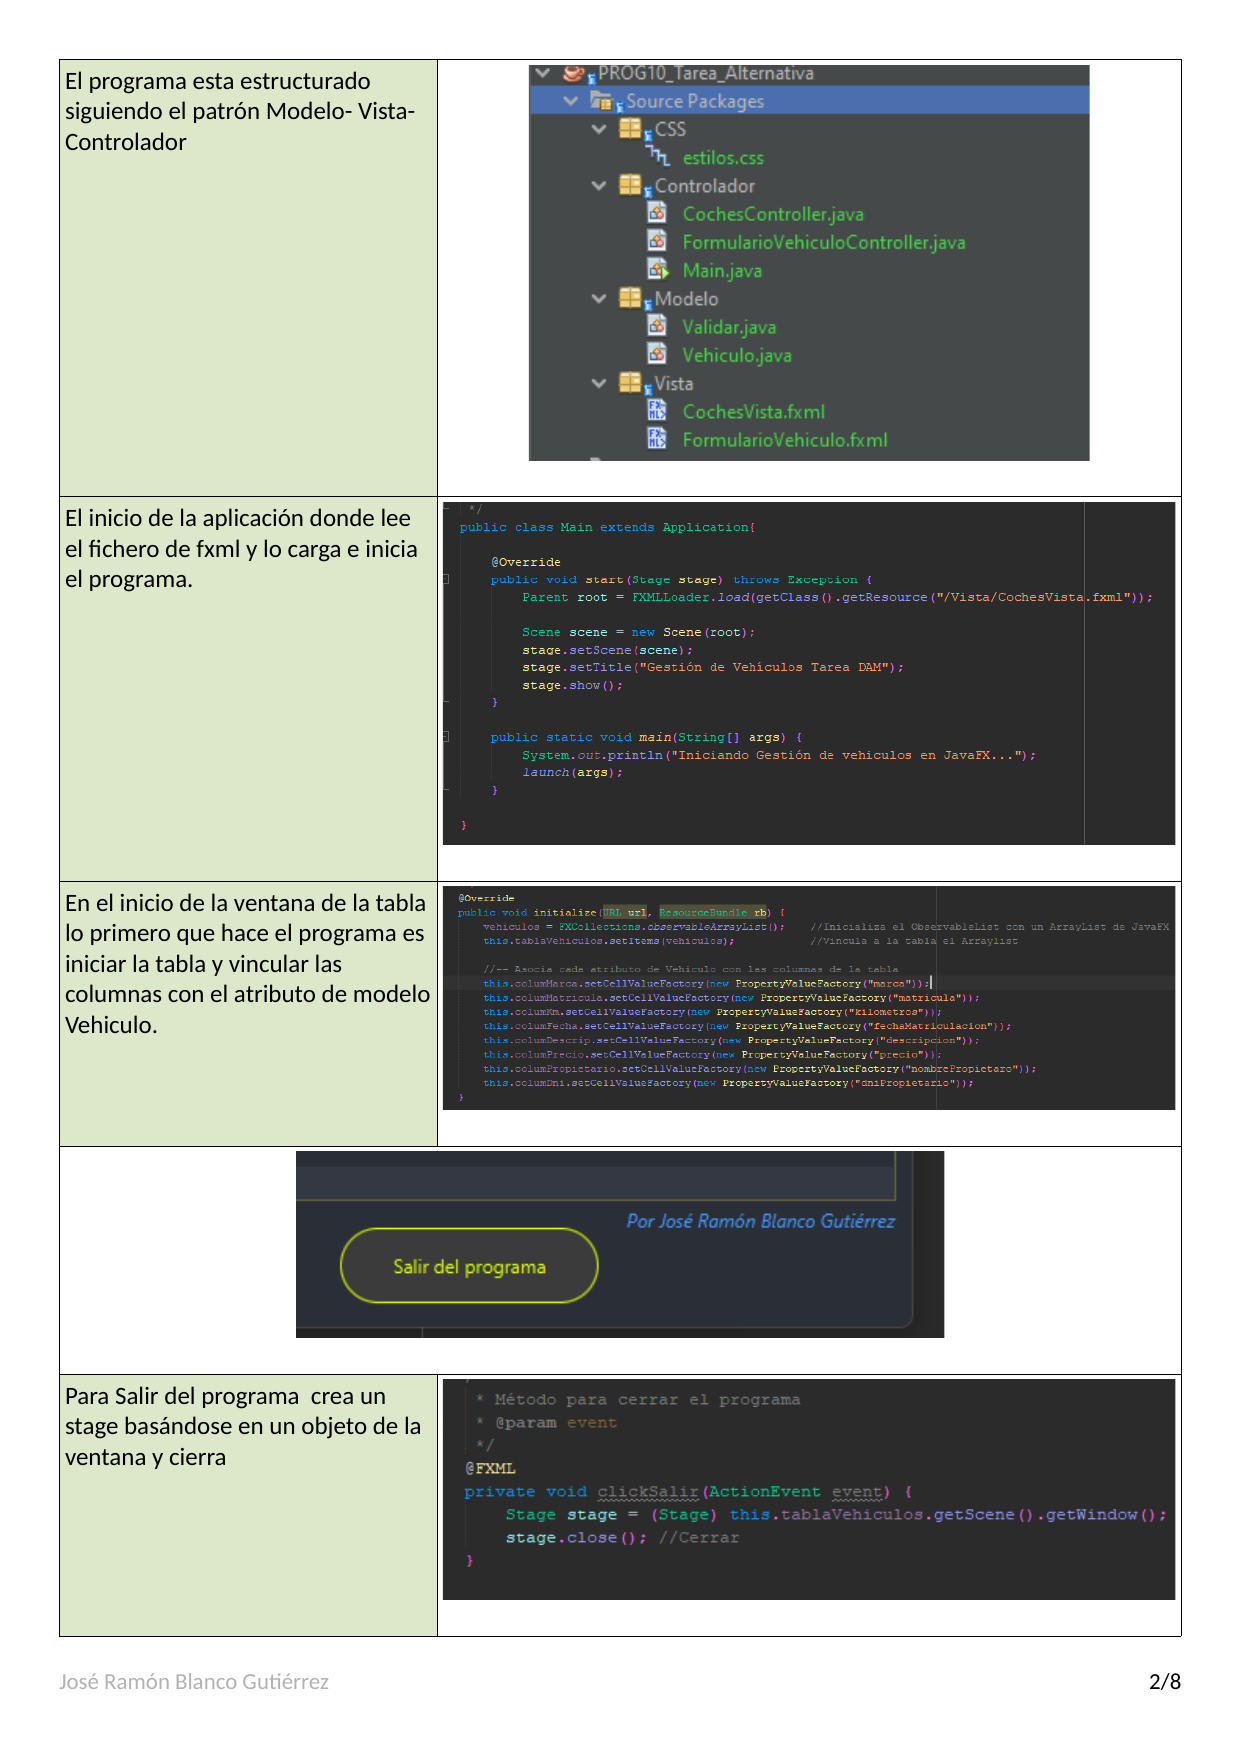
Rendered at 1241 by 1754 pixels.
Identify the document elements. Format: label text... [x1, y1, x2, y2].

table_cell [438, 882, 1181, 1146]
table_cell [438, 60, 1181, 496]
picture [296, 1151, 945, 1338]
table_cell [438, 1375, 1181, 1636]
picture [442, 502, 1176, 845]
picture [442, 886, 1176, 1110]
picture [528, 65, 1090, 461]
table_cell En el inicio de la ventana de la tabla lo primero que hace el programa es iniciar la tabla y vincular las columnas con el atributo de modelo Vehiculo. [60, 882, 437, 1146]
picture [442, 1379, 1176, 1600]
table_cell El inicio de la aplicación donde lee el fichero de fxml y lo carga e inicia el programa. [60, 497, 437, 881]
table_cell El programa esta estructurado siguiendo el patrón Modelo- Vista-Controlador [60, 60, 437, 496]
table_cell [438, 497, 1181, 881]
table_cell Para Salir del programa crea un stage basándose en un objeto de la ventana y cierra [60, 1375, 437, 1636]
table_cell [60, 1147, 1181, 1374]
